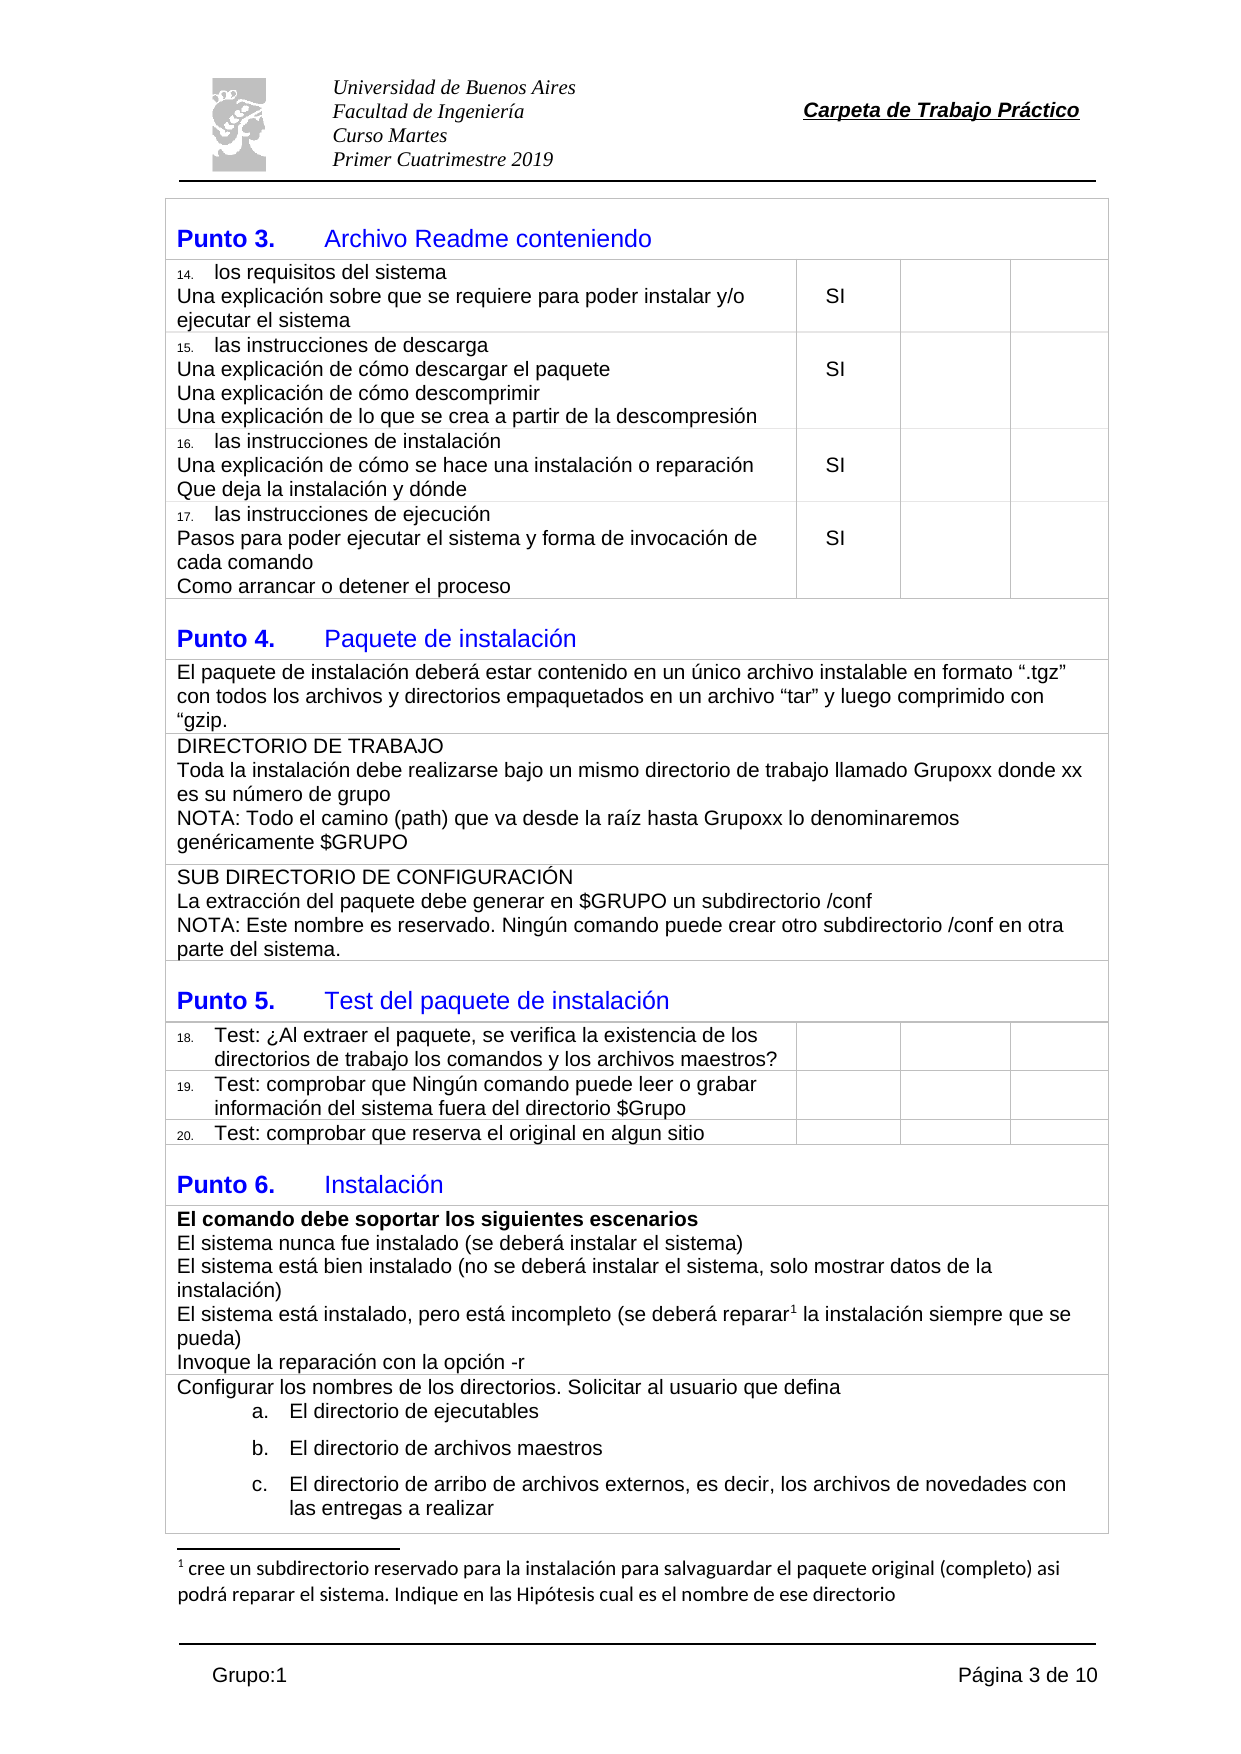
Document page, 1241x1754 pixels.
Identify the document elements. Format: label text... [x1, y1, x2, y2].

table_cell [901, 1120, 1010, 1144]
table_cell Archivo Readme conteniendo [166, 199, 1108, 258]
table_cell [901, 1071, 1010, 1119]
table_cell El comando debe soportar los siguientes escenarios El sistema nunca fue instalado (se deberá instalar el sistema) El sistema está bien instalado (no se deberá instalar el sistema, solo mostrar datos de la instalación) El sistema está instalado, pero está incompleto (se deberá reparar la instalación siempre que se pueda) Invoque la reparación con la opción -r [166, 1206, 1108, 1374]
table_cell SI [797, 260, 900, 331]
table_cell [1011, 502, 1108, 598]
table_cell SI [797, 333, 900, 428]
table_cell las instrucciones de descarga Una explicación de cómo descargar el paquete Una explicación de cómo descomprimir Una explicación de lo que se crea a partir de la descompresión [166, 333, 796, 428]
table_cell [901, 260, 1010, 331]
table_cell Test: comprobar que reserva el original en algun sitio [166, 1120, 796, 1144]
table_cell Test del paquete de instalación [166, 961, 1108, 1021]
table_cell Configurar los nombres de los directorios. Solicitar al usuario que defina El directorio de ejecutables El directorio de archivos maestros El directorio de arribo de archivos externos, es decir, los archivos de novedades con las entregas a realizar El directorio donde se depositan temporalmente las novedades aceptadas para que luego se procesen El directorio donde se depositan todos los archivos rechazados El directorio donde se depositan los archivos ya procesados El directorio donde se depositan los archivos de salida Advertir que los logs del sistema se depositan en /conf/log [166, 1375, 1108, 1532]
table_cell SUB DIRECTORIO DE CONFIGURACIÓN La extracción del paquete debe generar en $GRUPO un subdirectorio /conf NOTA: Este nombre es reservado. Ningún comando puede crear otro subdirectorio /conf en otra parte del sistema. [166, 865, 1108, 960]
table_cell Instalación [166, 1145, 1108, 1205]
table_cell [1011, 333, 1108, 428]
table_cell El paquete de instalación deberá estar contenido en un único archivo instalable en formato “.tgz” con todos los archivos y directorios empaquetados en un archivo “tar” y luego comprimido con “gzip. [166, 660, 1108, 733]
table_cell [901, 429, 1010, 501]
table_cell las instrucciones de instalación Una explicación de cómo se hace una instalación o reparación Que deja la instalación y dónde [166, 429, 796, 501]
table_cell Paquete de instalación [166, 599, 1108, 659]
table_cell [901, 1023, 1010, 1070]
table_cell Test: comprobar que Ningún comando puede leer o grabar información del sistema fuera del directorio $Grupo [166, 1071, 796, 1119]
table_cell [797, 1120, 900, 1144]
table_cell [1011, 429, 1108, 501]
table_cell [797, 1071, 900, 1119]
table_cell SI [797, 429, 900, 501]
table_cell [1011, 1120, 1108, 1144]
table_cell [1011, 1071, 1108, 1119]
table_cell [901, 333, 1010, 428]
table_cell [797, 1023, 900, 1070]
table_cell Test: ¿Al extraer el paquete, se verifica la existencia de los directorios de trabajo los comandos y los archivos maestros? [166, 1023, 796, 1070]
table_cell las instrucciones de ejecución Pasos para poder ejecutar el sistema y forma de invocación de cada comando Como arrancar o detener el proceso [166, 502, 796, 598]
table_cell [1011, 1023, 1108, 1070]
table_cell [901, 502, 1010, 598]
table_cell los requisitos del sistema Una explicación sobre que se requiere para poder instalar y/o ejecutar el sistema [166, 260, 796, 331]
table_cell [1011, 260, 1108, 331]
picture [210, 75, 273, 174]
table_cell DIRECTORIO DE TRABAJO Toda la instalación debe realizarse bajo un mismo directorio de trabajo llamado Grupoxx donde xx es su número de grupo NOTA: Todo el camino (path) que va desde la raíz hasta Grupoxx lo denominaremos genéricamente $GRUPO [166, 734, 1108, 863]
table_cell SI [797, 502, 900, 598]
